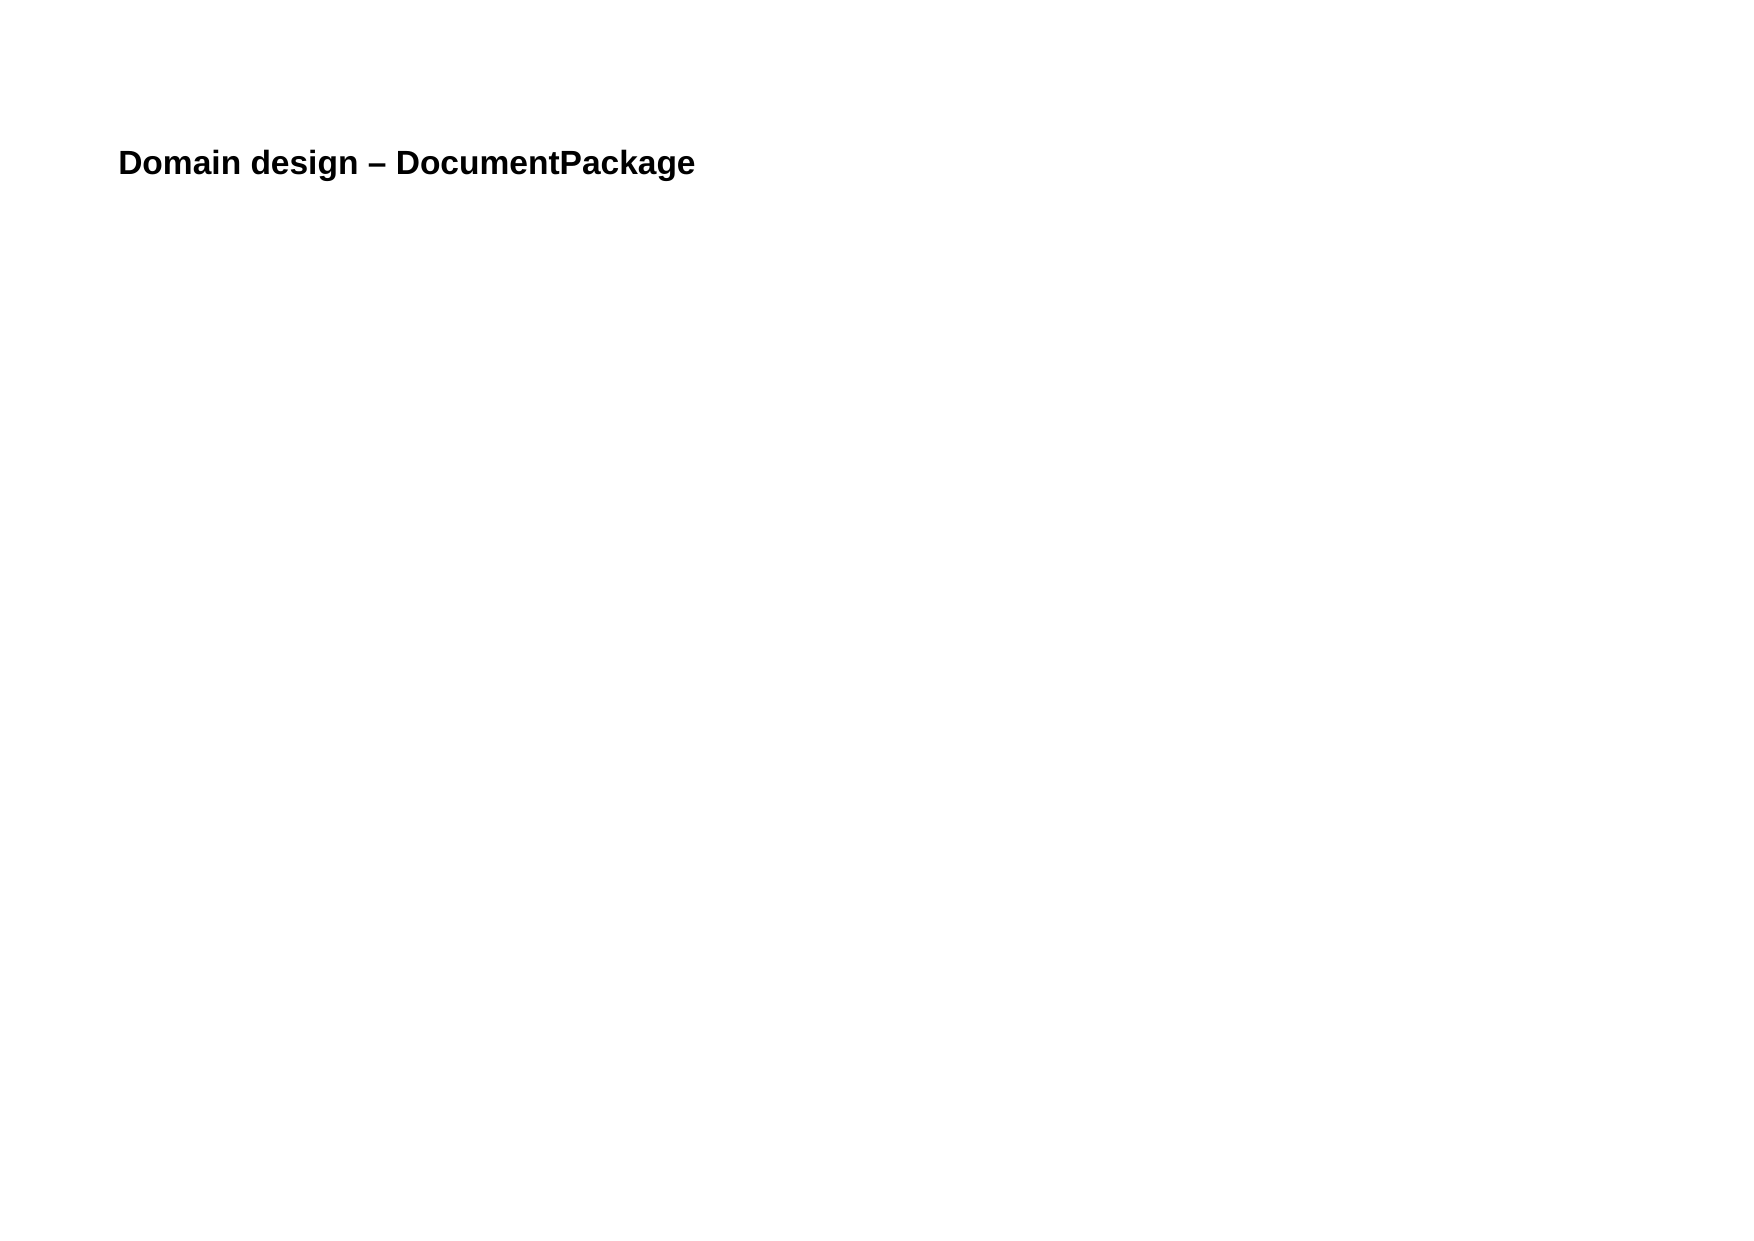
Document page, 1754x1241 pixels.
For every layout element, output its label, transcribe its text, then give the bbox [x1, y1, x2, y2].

subtitle Domain design – DocumentPackage [118, 143, 1636, 182]
